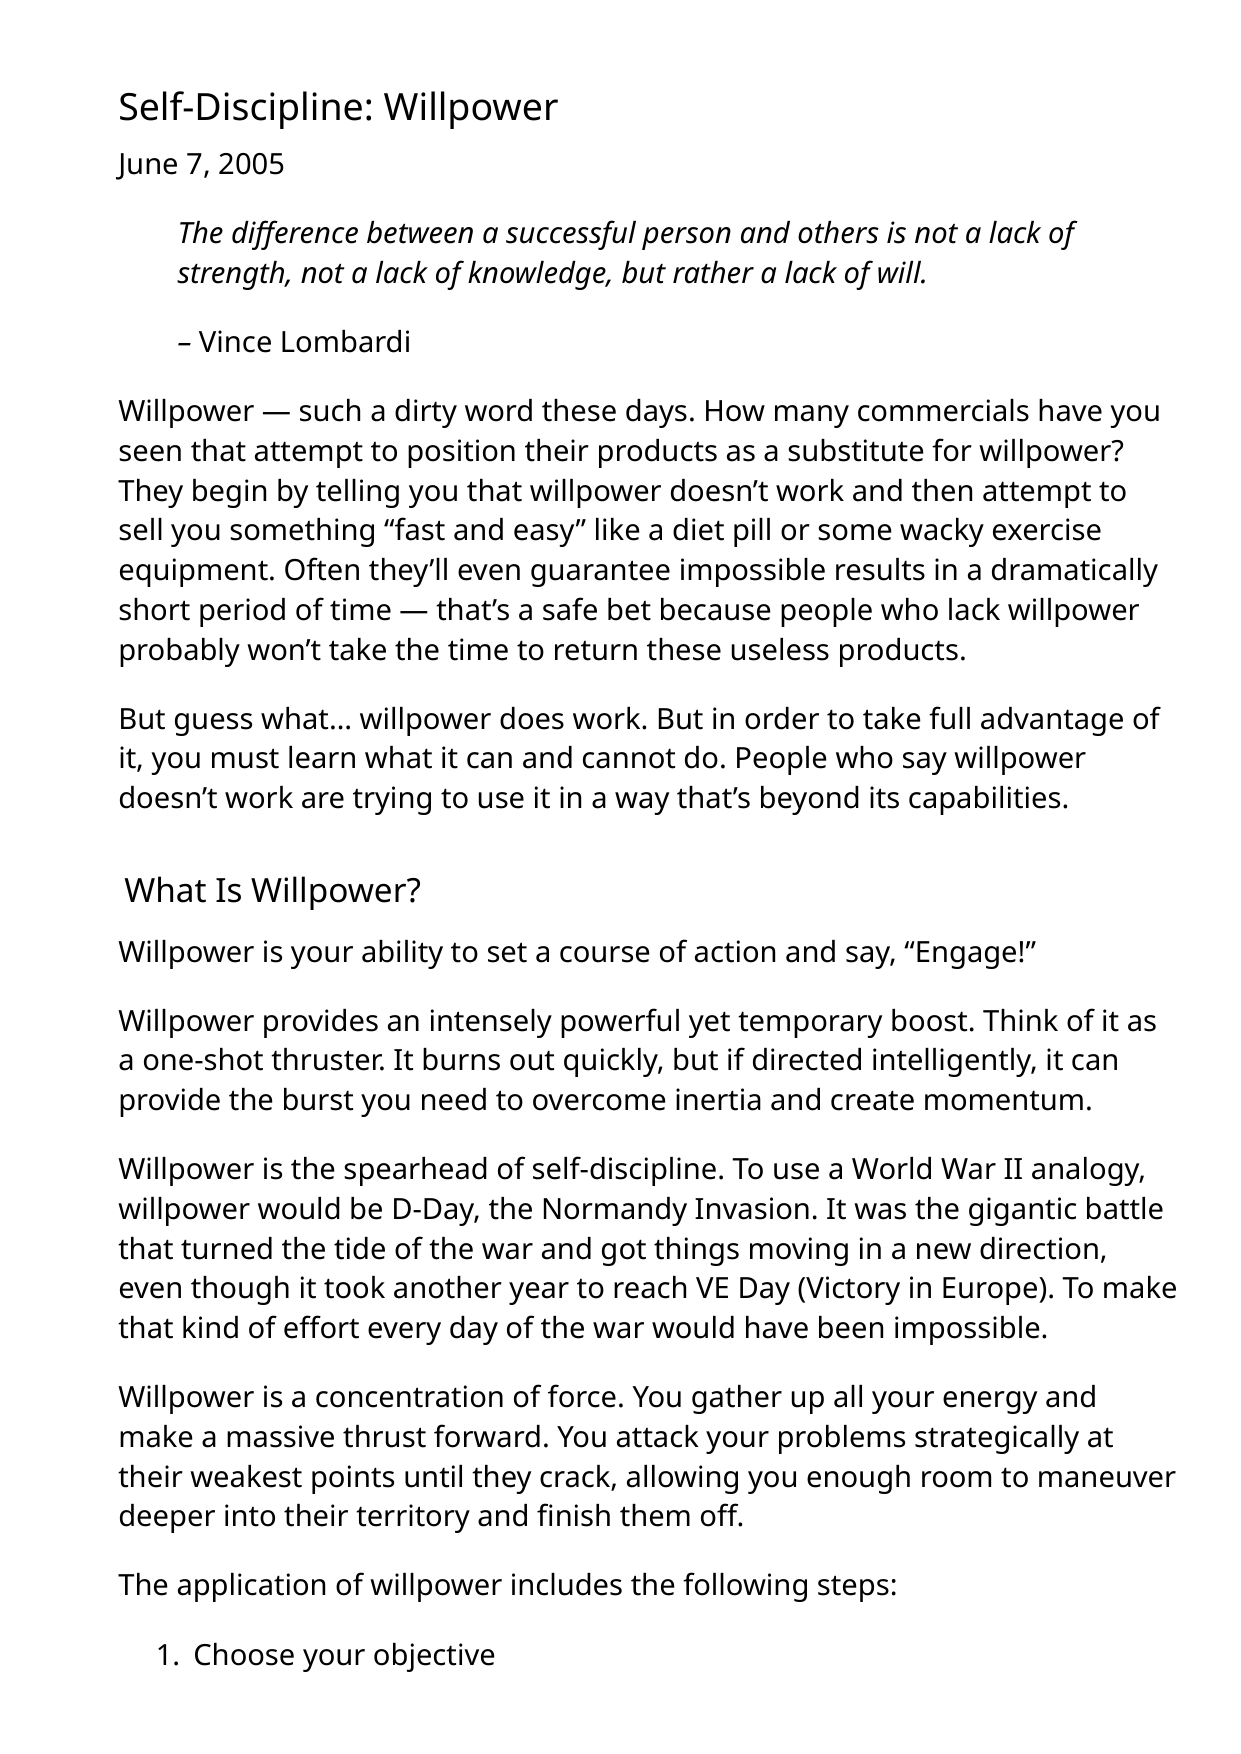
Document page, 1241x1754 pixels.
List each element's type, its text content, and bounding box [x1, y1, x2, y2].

text Willpower provides an intensely powerful yet temporary boost. Think of it as a one-shot thruster. It burns out quickly, but if directed intelligently, it can provide the burst you need to overcome inertia and create momentum. [118, 1000, 1181, 1119]
text Willpower is your ability to set a course of action and say, “Engage!” [118, 931, 1181, 971]
text Willpower is a concentration of force. You gather up all your energy and make a massive thrust forward. You attack your problems strategically at their weakest points until they crack, allowing you enough room to maneuver deeper into their territory and finish them off. [118, 1376, 1181, 1535]
text But guess what… willpower does work. But in order to take full advantage of it, you must learn what it can and cannot do. People who say willpower doesn’t work are trying to use it in a way that’s beyond its capabilities. [118, 698, 1181, 817]
text June 7, 2005 [118, 143, 1181, 183]
text The application of willpower includes the following steps: [118, 1565, 1181, 1604]
text The difference between a successful person and others is not a lack of strength, not a lack of knowledge, but rather a lack of will. [177, 213, 1122, 292]
subtitle Self-Discipline: Willpower [118, 80, 1181, 131]
text Willpower — such a dirty word these days. How many commercials have you seen that attempt to position their products as a substitute for willpower? They begin by telling you that willpower doesn’t work and then attempt to sell you something “fast and easy” like a diet pill or some wacky exercise equipment. Often they’ll even guarantee impossible results in a dramatically short period of time — that’s a safe bet because people who lack willpower probably won’t take the time to return these useless products. [118, 391, 1181, 668]
list Choose your objective [156, 1634, 1181, 1673]
text Willpower is the spearhead of self-discipline. To use a World War II analogy, willpower would be D-Day, the Normandy Invasion. It was the gigantic battle that turned the tide of the war and got things moving in a new direction, even though it took another year to reach VE Day (Victory in Europe). To make that kind of effort every day of the war would have been impossible. [118, 1148, 1181, 1347]
text – Vince Lombardi [177, 321, 1122, 361]
subtitle What Is Willpower? [118, 861, 1181, 918]
